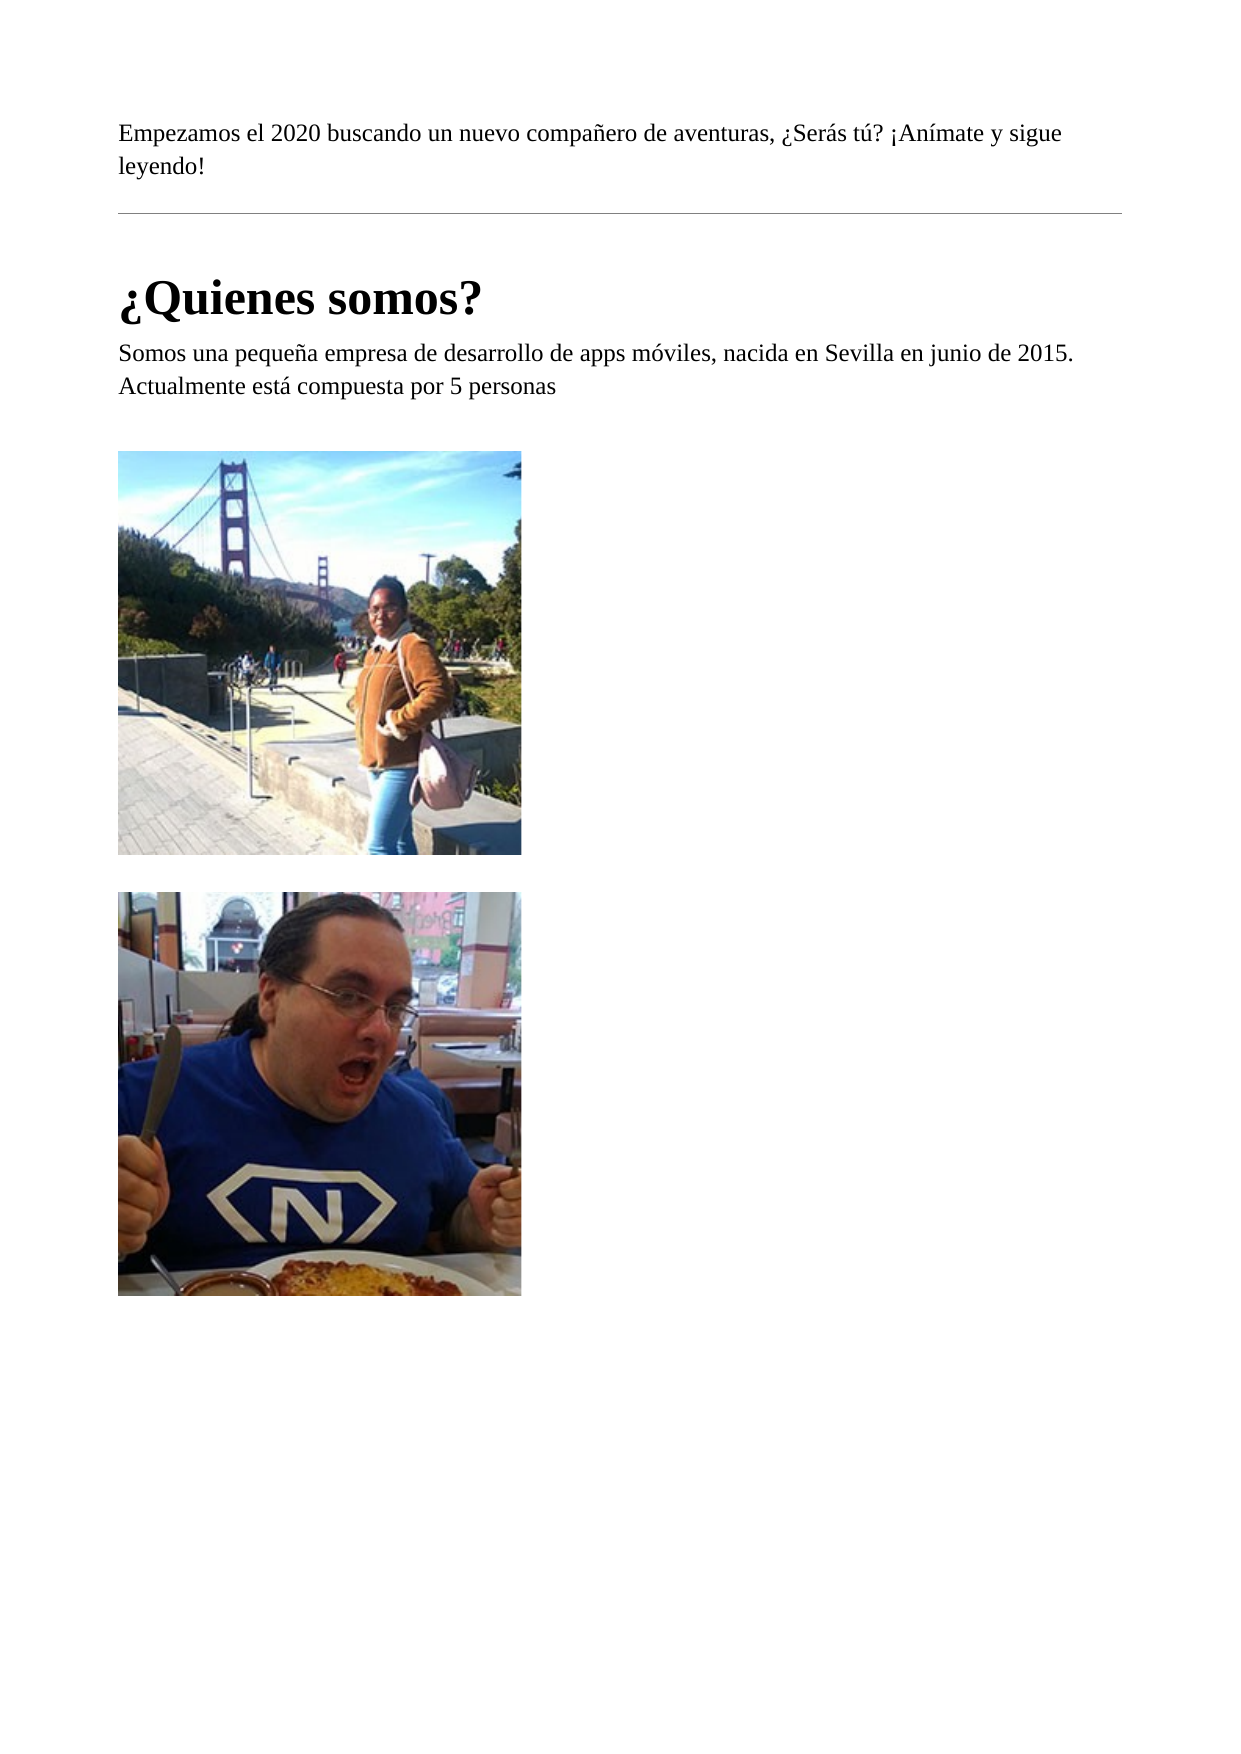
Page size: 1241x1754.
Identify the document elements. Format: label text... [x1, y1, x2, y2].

picture [118, 892, 522, 1296]
text Somos una pequeña empresa de desarrollo de apps móviles, nacida en Sevilla en junio de 2015. Actualmente está compuesta por 5 personas [118, 338, 1122, 400]
text Empezamos el 2020 buscando un nuevo compañero de aventuras, ¿Serás tú? ¡Anímate y sigue leyendo! [118, 118, 1122, 180]
picture [118, 451, 522, 855]
subtitle ¿Quienes somos? [118, 268, 1122, 325]
